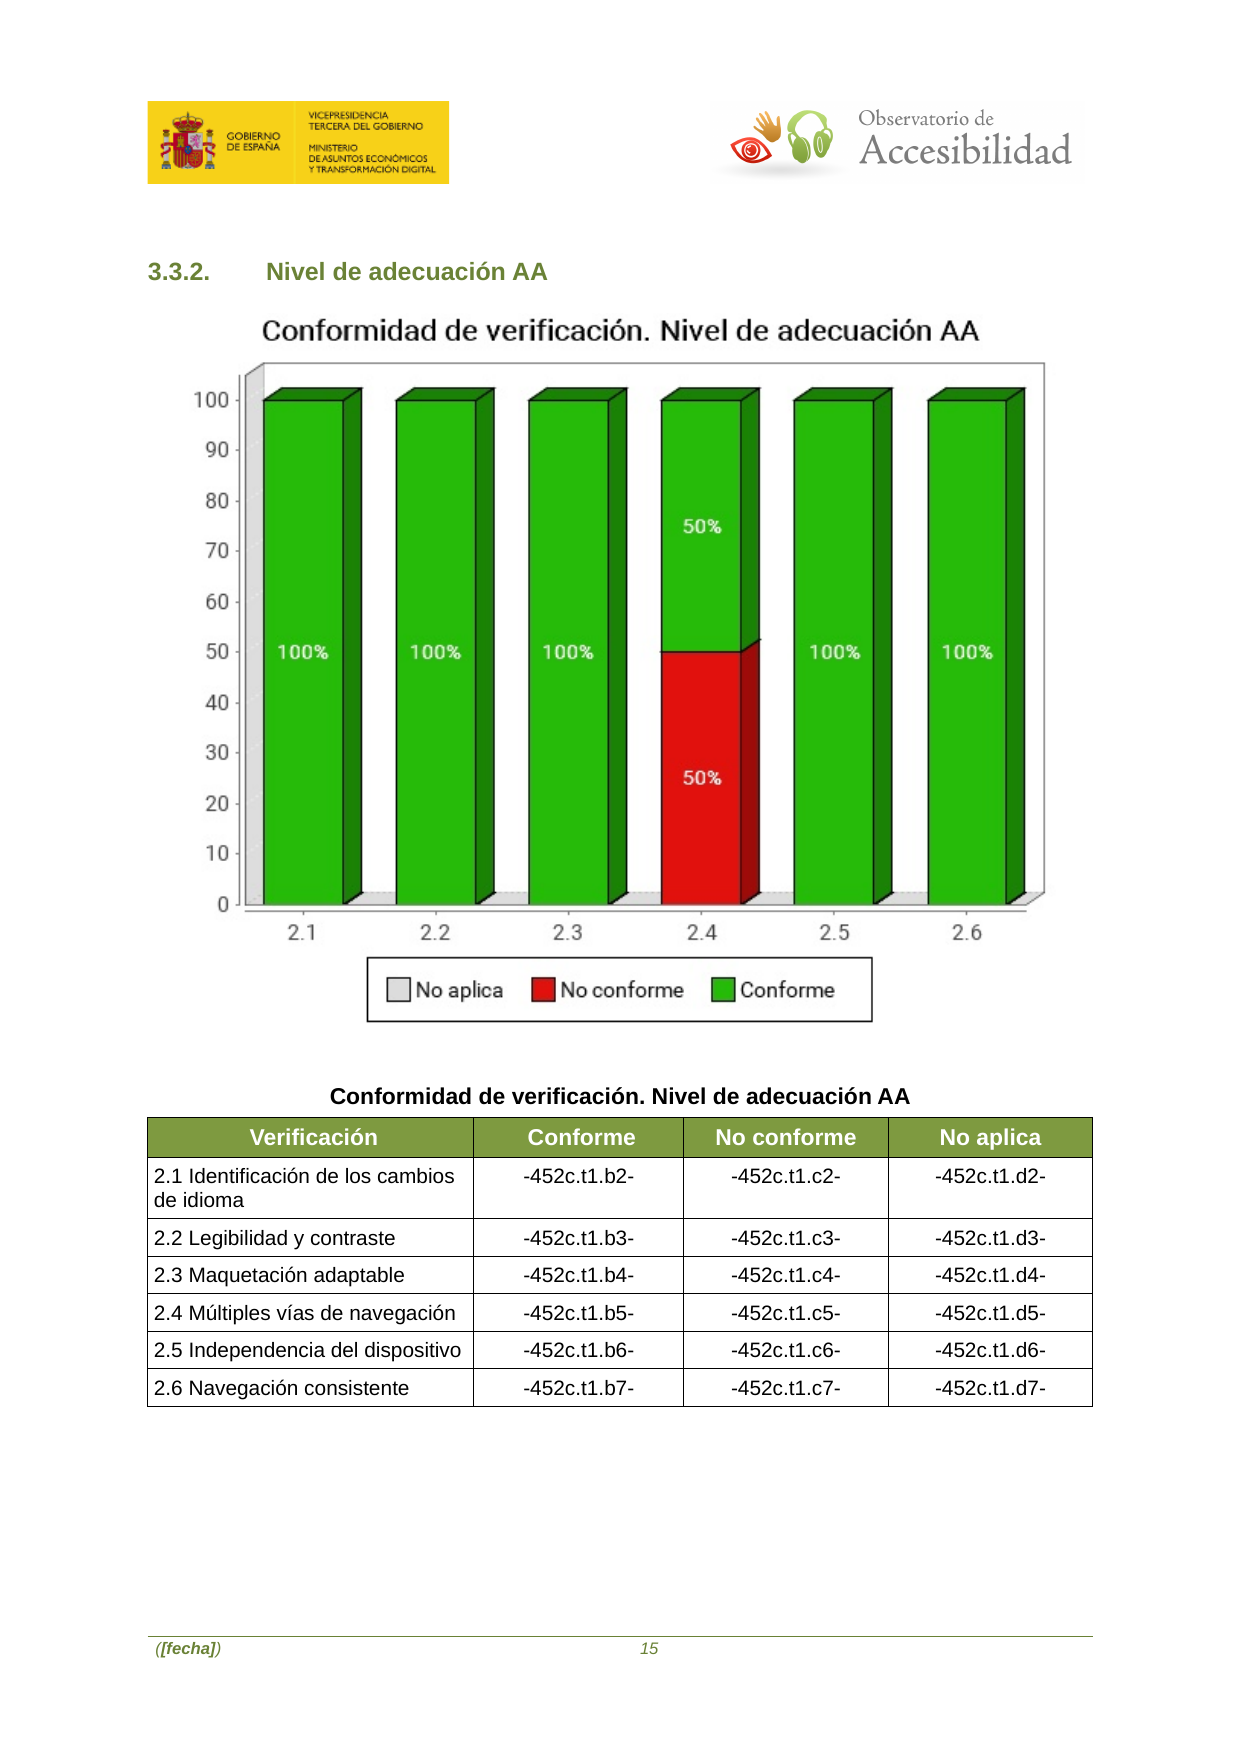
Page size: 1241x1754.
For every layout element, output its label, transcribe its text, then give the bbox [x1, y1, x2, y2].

picture [147, 101, 450, 184]
table_cell 2.2 Legibilidad y contraste [148, 1219, 473, 1256]
table_cell -452c.t1.c5- [684, 1294, 888, 1331]
table_cell -452c.t1.b6- [474, 1332, 683, 1368]
table_cell -452c.t1.d5- [889, 1294, 1092, 1331]
table_cell 2.6 Navegación consistente [148, 1369, 473, 1406]
table_cell -452c.t1.d3- [889, 1219, 1092, 1256]
table_cell -452c.t1.b3- [474, 1219, 683, 1256]
table_cell -452c.t1.c4- [684, 1257, 888, 1293]
table_cell -452c.t1.d7- [889, 1369, 1092, 1406]
table_cell -452c.t1.c6- [684, 1332, 888, 1368]
table_cell -452c.t1.b2- [474, 1158, 683, 1218]
table_cell -452c.t1.d6- [889, 1332, 1092, 1368]
table_cell -452c.t1.b5- [474, 1294, 683, 1331]
table_cell 2.5 Independencia del dispositivo [148, 1332, 473, 1368]
table_cell -452c.t1.d2- [889, 1158, 1092, 1218]
table_cell -452c.t1.b4- [474, 1257, 683, 1293]
table_cell 2.3 Maquetación adaptable [148, 1257, 473, 1293]
table_cell 2.1 Identificación de los cambios de idioma [148, 1158, 473, 1218]
table_cell -452c.t1.c2- [684, 1158, 888, 1218]
table_header Verificación [148, 1118, 473, 1157]
table_header No conforme [684, 1118, 888, 1157]
table_header Conforme [474, 1118, 683, 1157]
table_header No aplica [889, 1118, 1092, 1157]
table_cell -452c.t1.c7- [684, 1369, 888, 1406]
table_cell -452c.t1.c3- [684, 1219, 888, 1256]
table_cell 2.4 Múltiples vías de navegación [148, 1294, 473, 1331]
text Conformidad de verificación. Nivel de adecuación AA [148, 1083, 1092, 1109]
picture [710, 101, 1086, 184]
table_cell -452c.t1.d4- [889, 1257, 1092, 1293]
table_cell -452c.t1.b7- [474, 1369, 683, 1406]
picture [178, 313, 1062, 1024]
subtitle Nivel de adecuación AA [148, 257, 1092, 286]
